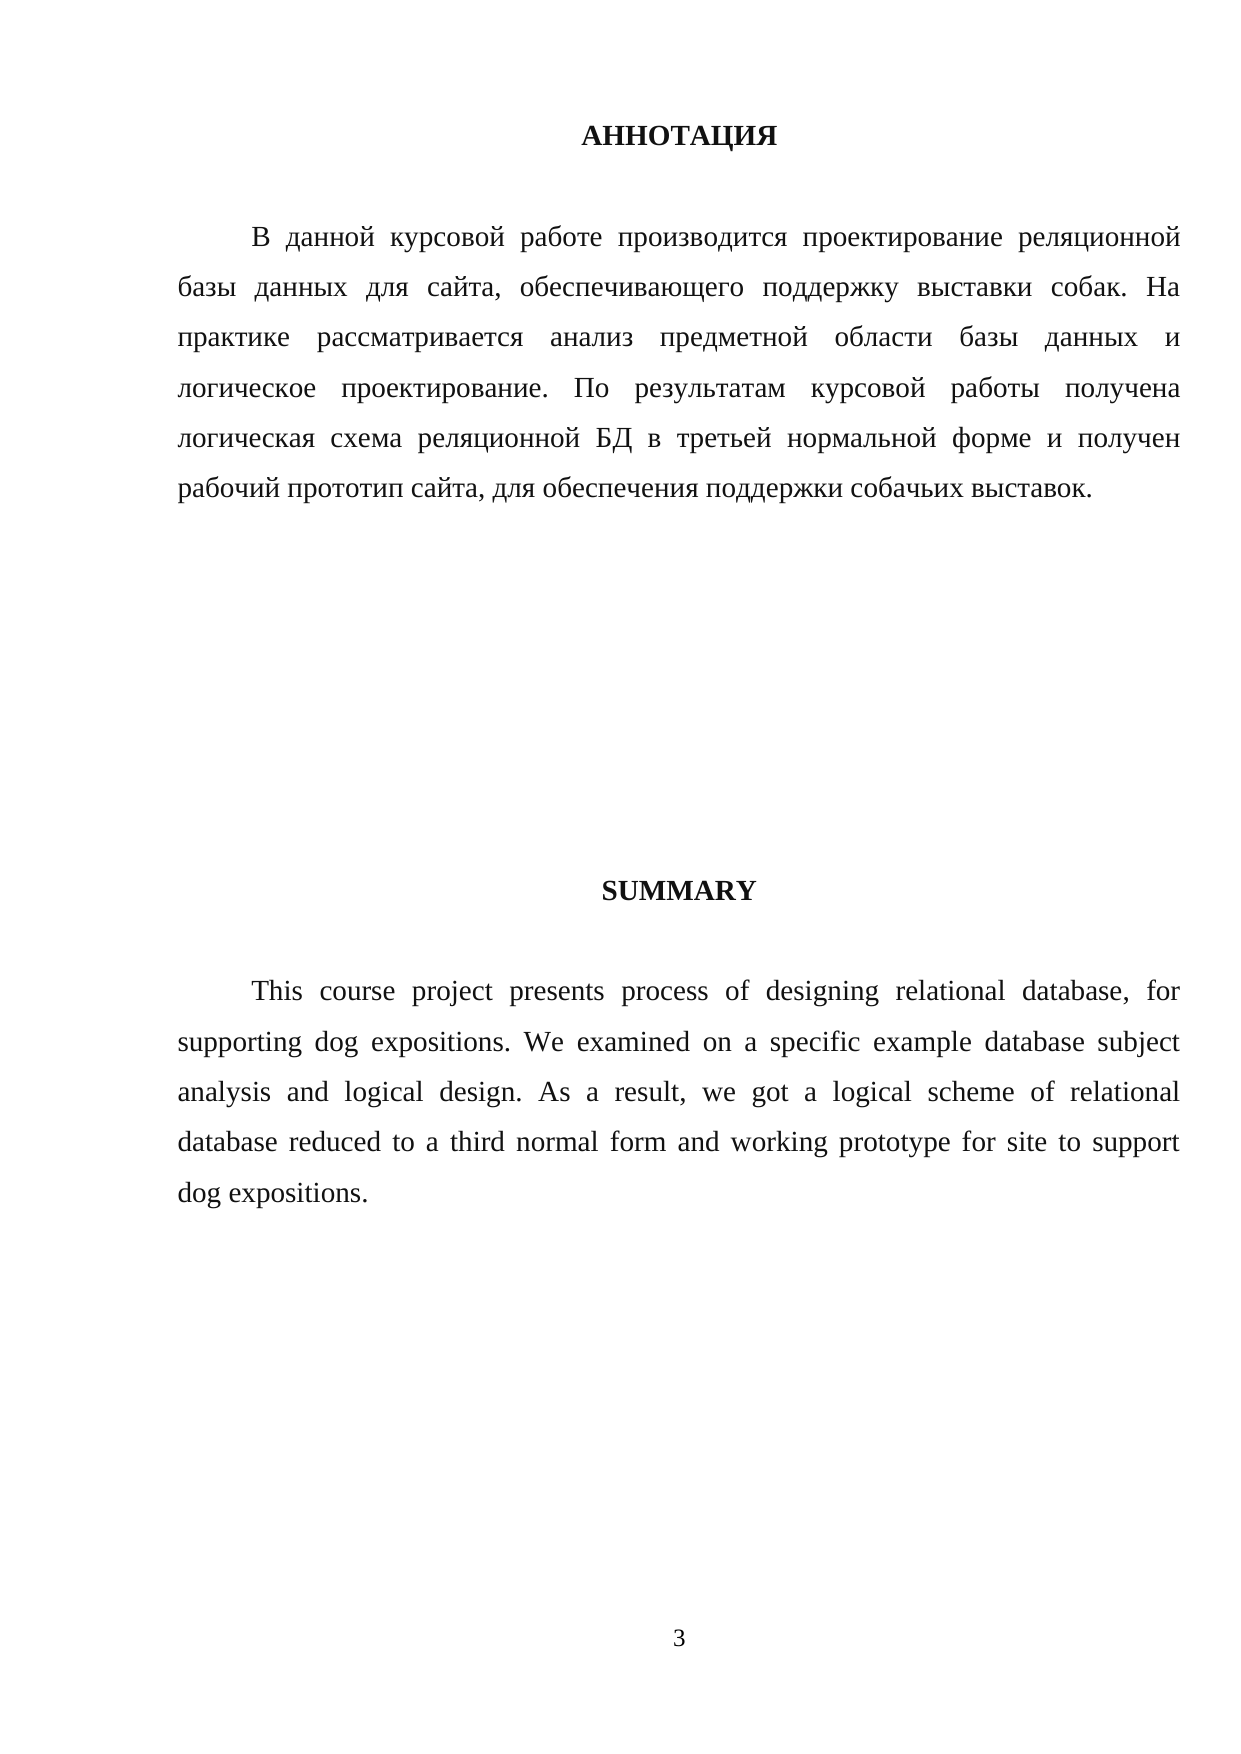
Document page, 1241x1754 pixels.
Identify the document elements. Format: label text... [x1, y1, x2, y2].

text This course project presents process of designing relational database, for supporting dog expositions. We examined on a specific example database subject analysis and logical design. As a result, we got a logical scheme of relational database reduced to a third normal form and working prototype for site to support dog expositions. [177, 973, 1181, 1208]
text Summary [177, 873, 1181, 906]
text В данной курсовой работе производится проектирование реляционной базы данных для сайта, обеспечивающего поддержку выставки собак. На практике рассматривается анализ предметной области базы данных и логическое проектирование. По результатам курсовой работы получена логическая схема реляционной БД в третьей нормальной форме и получен рабочий прототип сайта, для обеспечения поддержки собачьих выставок. [177, 219, 1181, 504]
text Аннотация [177, 118, 1181, 152]
